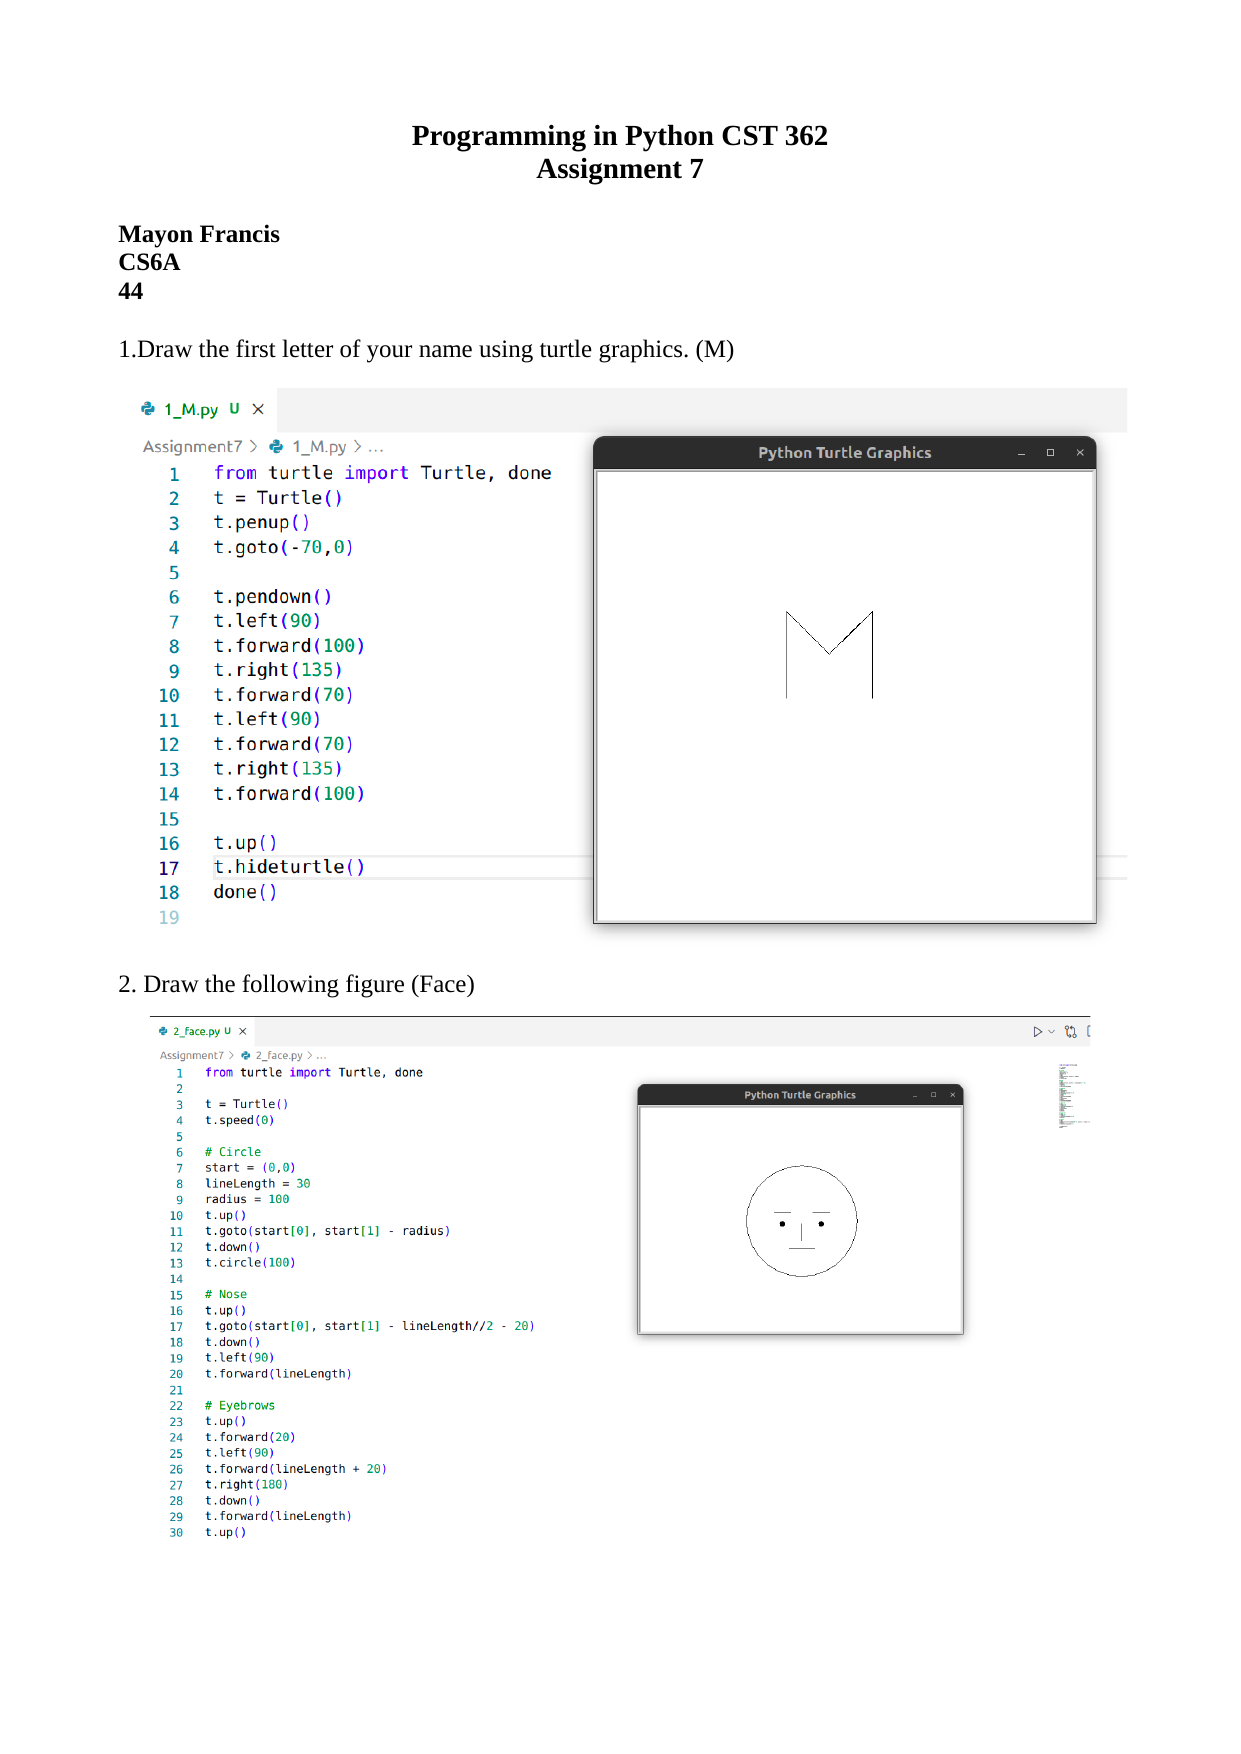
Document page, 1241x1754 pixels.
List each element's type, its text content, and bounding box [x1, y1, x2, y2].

text 44 [118, 276, 1122, 305]
picture [123, 388, 1128, 965]
text Programming in Python CST 362 [118, 118, 1122, 152]
text 1.Draw the first letter of your name using turtle graphics. (M) [118, 334, 1122, 362]
text 2. Draw the following figure (Face) [118, 381, 1122, 998]
text Mayon Francis [118, 219, 1122, 247]
picture [149, 1016, 1091, 1542]
text CS6A [118, 247, 1122, 276]
text Assignment 7 [118, 152, 1122, 185]
